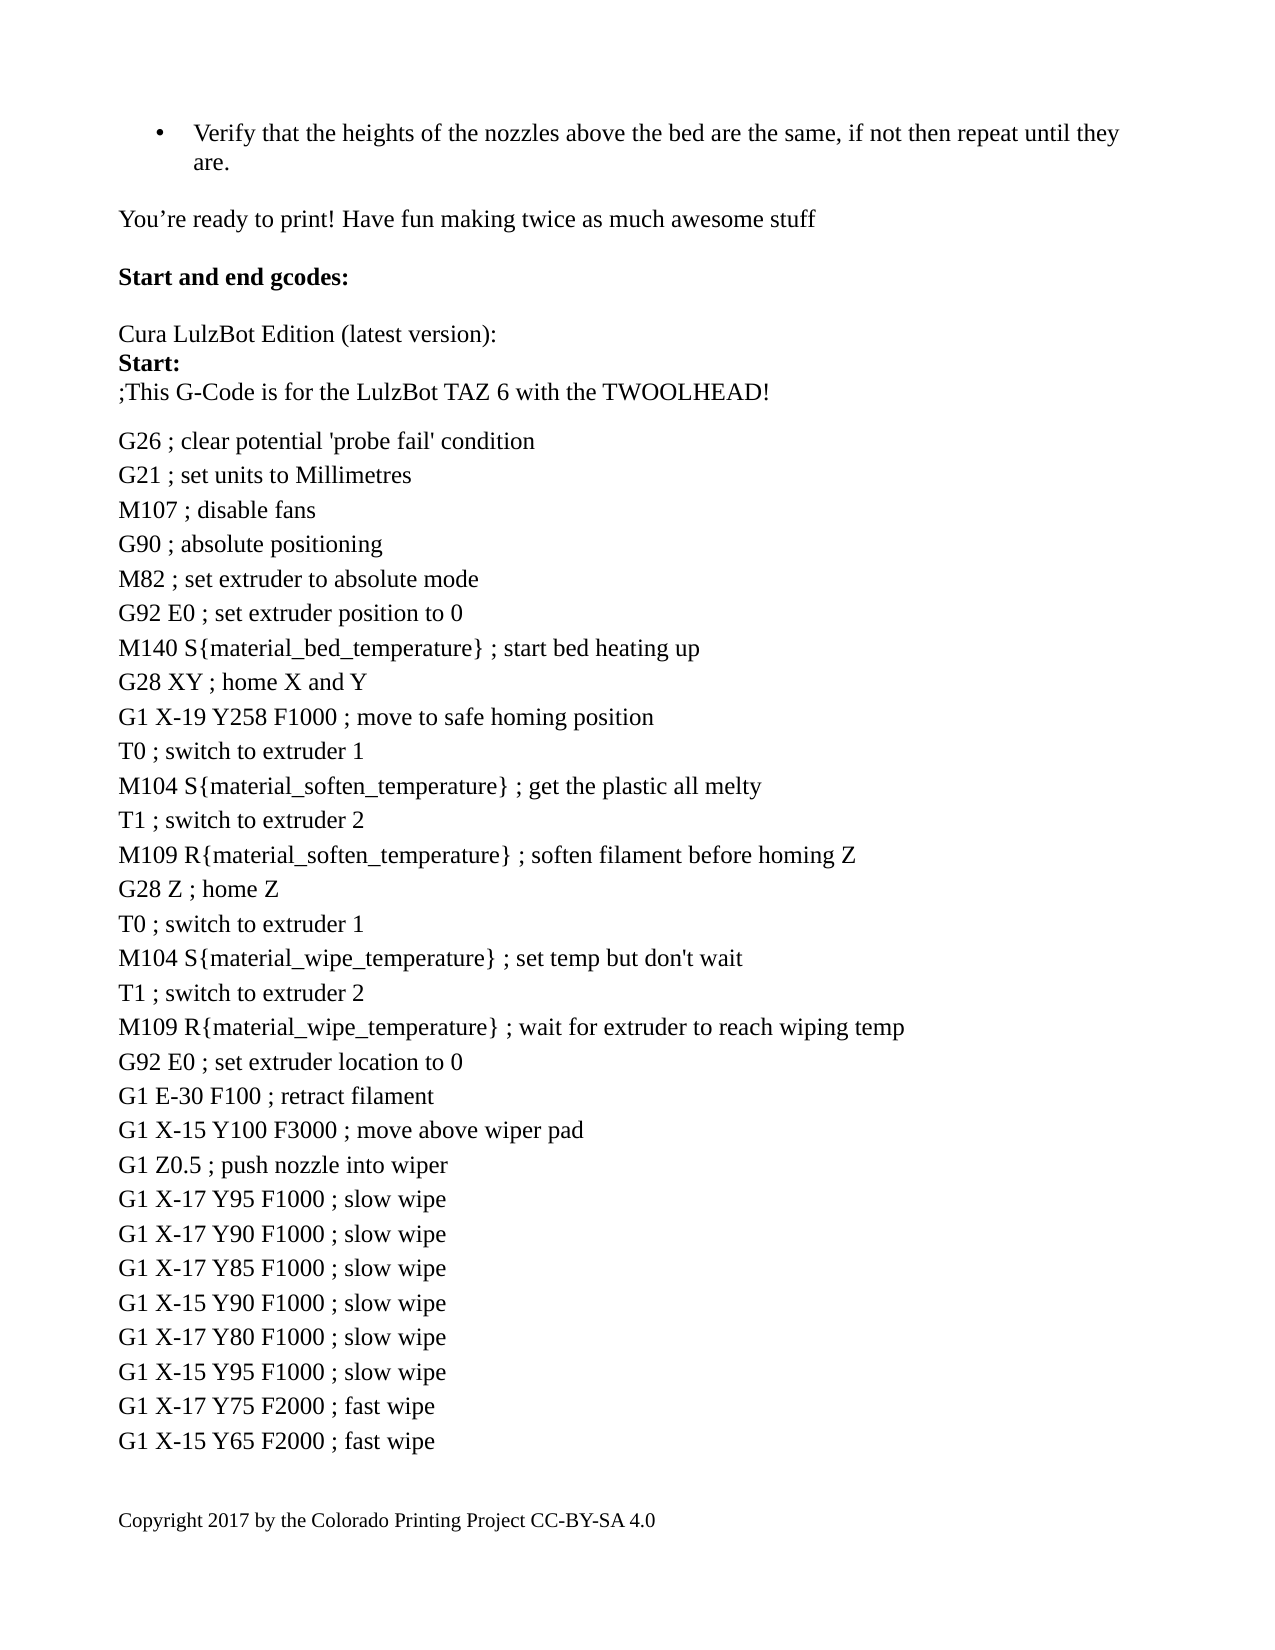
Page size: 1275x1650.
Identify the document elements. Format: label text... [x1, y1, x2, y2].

text M140 S{material_bed_temperature} ; start bed heating up [118, 633, 1157, 662]
text Start and end gcodes: [118, 262, 1157, 291]
text G1 X-19 Y258 F1000 ; move to safe homing position [118, 702, 1157, 731]
text You’re ready to print! Have fun making twice as much awesome stuff [118, 204, 1157, 233]
text G1 X-15 Y100 F3000 ; move above wiper pad [118, 1116, 1157, 1144]
list Verify that the heights of the nozzles above the bed are the same, if not then repeat until they are. [156, 118, 1157, 176]
text M82 ; set extruder to absolute mode [118, 564, 1157, 593]
text M107 ; disable fans [118, 495, 1157, 524]
text G1 X-15 Y90 F1000 ; slow wipe [118, 1288, 1157, 1317]
text M104 S{material_wipe_temperature} ; set temp but don't wait [118, 943, 1157, 972]
text G1 X-17 Y85 F1000 ; slow wipe [118, 1253, 1157, 1282]
text M109 R{material_soften_temperature} ; soften filament before homing Z [118, 840, 1157, 868]
text G1 E-30 F100 ; retract filament [118, 1081, 1157, 1110]
text G90 ; absolute positioning [118, 529, 1157, 558]
text M109 R{material_wipe_temperature} ; wait for extruder to reach wiping temp [118, 1012, 1157, 1041]
text G21 ; set units to Millimetres [118, 460, 1157, 489]
text G1 Z0.5 ; push nozzle into wiper [118, 1150, 1157, 1179]
text G1 X-17 Y90 F1000 ; slow wipe [118, 1219, 1157, 1248]
text ;This G-Code is for the LulzBot TAZ 6 with the TWOOLHEAD! [118, 377, 1157, 406]
text G26 ; clear potential 'probe fail' condition [118, 426, 1157, 455]
text T1 ; switch to extruder 2 [118, 805, 1157, 834]
text T1 ; switch to extruder 2 [118, 978, 1157, 1006]
text G92 E0 ; set extruder location to 0 [118, 1047, 1157, 1075]
text Cura LulzBot Edition (latest version): [118, 319, 1157, 348]
text G28 XY ; home X and Y [118, 667, 1157, 696]
text M104 S{material_soften_temperature} ; get the plastic all melty [118, 771, 1157, 799]
text G1 X-15 Y65 F2000 ; fast wipe [118, 1426, 1157, 1454]
text G1 X-15 Y95 F1000 ; slow wipe [118, 1357, 1157, 1386]
text T0 ; switch to extruder 1 [118, 736, 1157, 765]
text G1 X-17 Y95 F1000 ; slow wipe [118, 1184, 1157, 1213]
text G92 E0 ; set extruder position to 0 [118, 598, 1157, 627]
text G1 X-17 Y75 F2000 ; fast wipe [118, 1391, 1157, 1420]
text G28 Z ; home Z [118, 874, 1157, 903]
text T0 ; switch to extruder 1 [118, 909, 1157, 937]
text Start: [118, 348, 1157, 377]
text G1 X-17 Y80 F1000 ; slow wipe [118, 1322, 1157, 1351]
